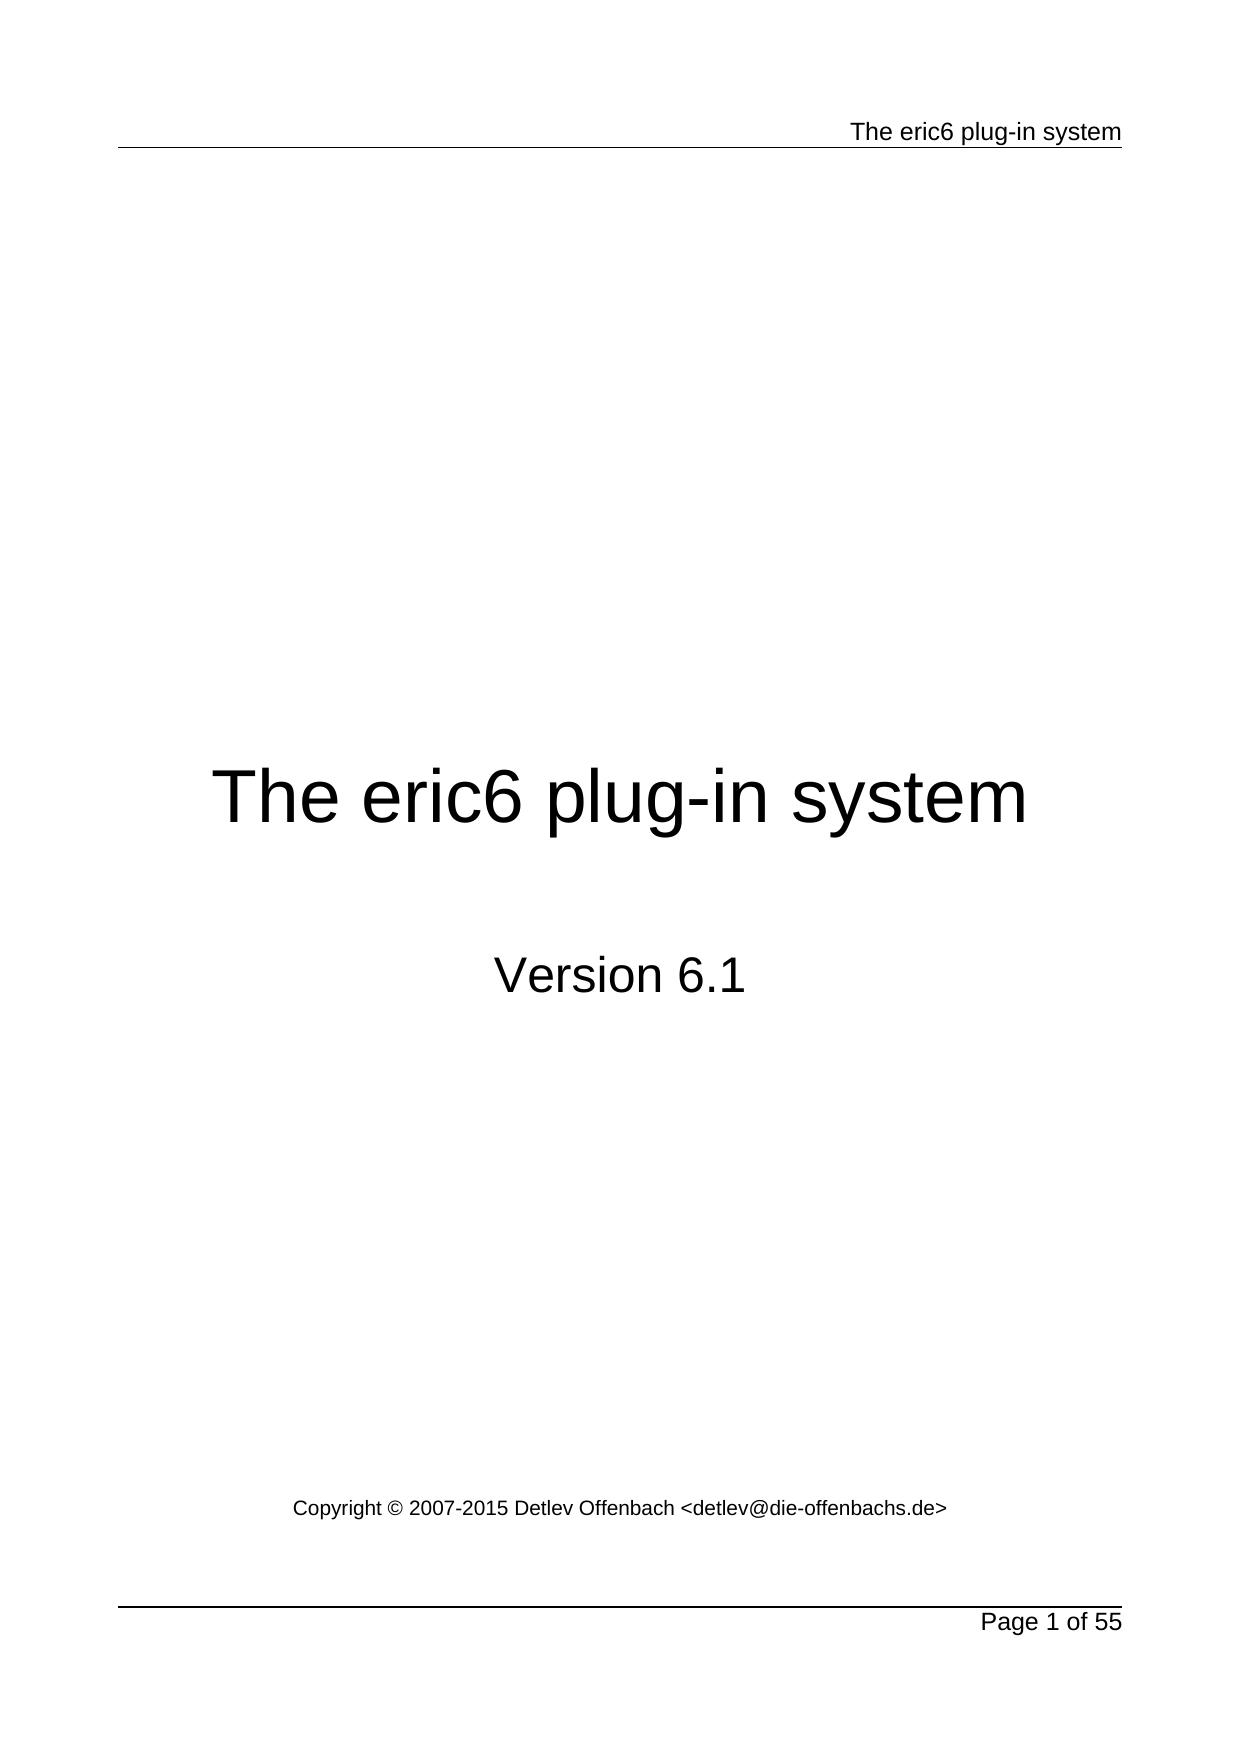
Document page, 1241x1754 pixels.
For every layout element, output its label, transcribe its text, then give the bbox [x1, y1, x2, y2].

text The eric6 plug-in system [118, 754, 1122, 838]
text Copyright © 2007-2015 Detlev Offenbach <detlev@die-offenbachs.de> [118, 1497, 1122, 1520]
text Version 6.1 [118, 947, 1122, 1003]
